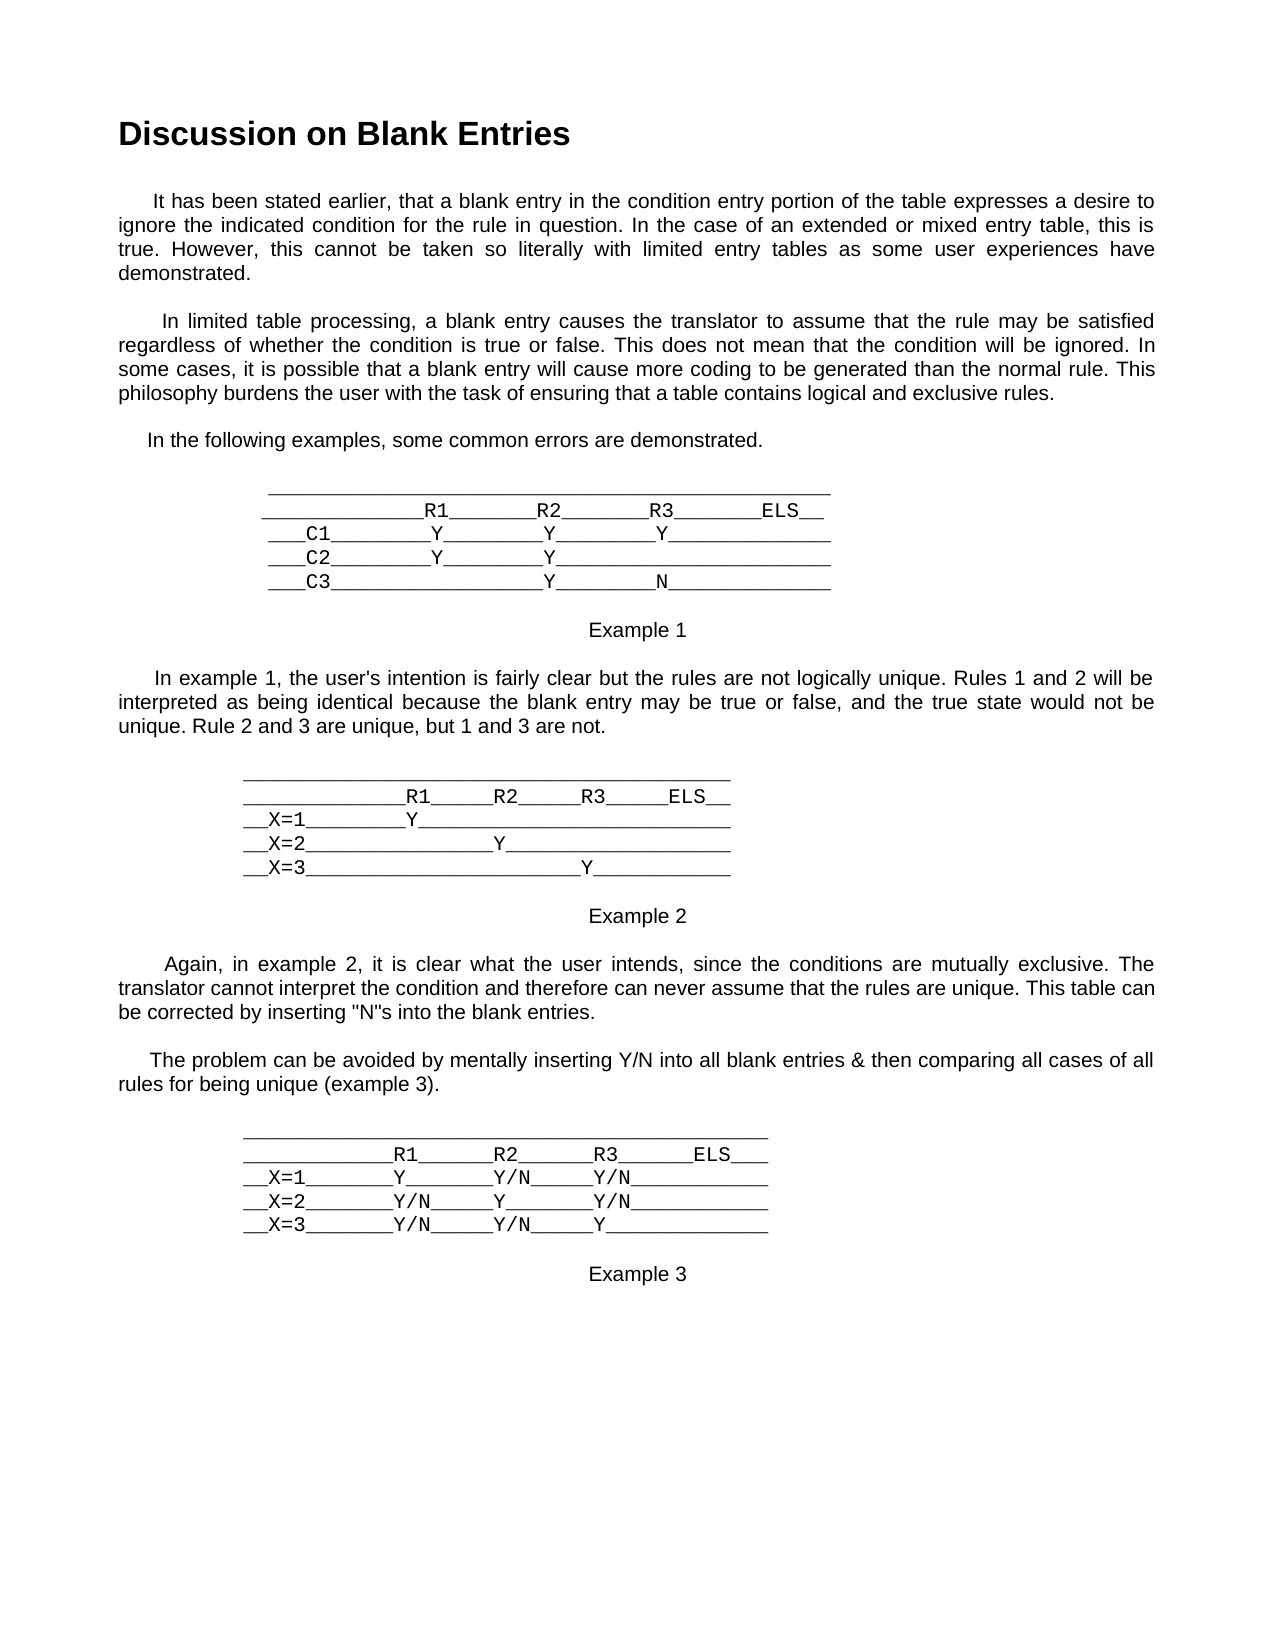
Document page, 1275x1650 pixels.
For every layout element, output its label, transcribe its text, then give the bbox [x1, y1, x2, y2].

text _____________R1_______R2_______R3_______ELS__ [118, 500, 1157, 523]
text __X=1_______Y_______Y/N_____Y/N___________ [118, 1167, 1157, 1191]
text __X=3_______Y/N_____Y/N_____Y_____________ [118, 1214, 1157, 1238]
text _______________________________________ [118, 762, 1157, 786]
text Example 3 [118, 1262, 1157, 1286]
text __X=1________Y_________________________ [118, 809, 1157, 833]
text ___C3_________________Y________N_____________ [118, 571, 1157, 594]
subtitle Discussion on Blank Entries [118, 113, 1157, 152]
text In example 1, the user's intention is fairly clear but the rules are not logically unique. Rules 1 and 2 will be interpreted as being identical because the blank entry may be true or false, and the true state would not be unique. Rule 2 and 3 are unique, but 1 and 3 are not. [118, 666, 1157, 738]
text Example 1 [118, 618, 1157, 642]
text __X=2_______Y/N_____Y_______Y/N___________ [118, 1191, 1157, 1214]
text It has been stated earlier, that a blank entry in the condition entry portion of the table expresses a desire to ignore the indicated condition for the rule in question. In the case of an extended or mixed entry table, this is true. However, this cannot be taken so literally with limited entry tables as some user experiences have demonstrated. [118, 189, 1157, 284]
text Example 2 [118, 904, 1157, 928]
text In the following examples, some common errors are demonstrated. [118, 428, 1157, 452]
text __________________________________________ [118, 1120, 1157, 1143]
text The problem can be avoided by mentally inserting Y/N into all blank entries & then comparing all cases of all rules for being unique (example 3). [118, 1048, 1157, 1096]
text ___C1________Y________Y________Y_____________ [118, 523, 1157, 547]
text In limited table processing, a blank entry causes the translator to assume that the rule may be satisfied regardless of whether the condition is true or false. This does not mean that the condition will be ignored. In some cases, it is possible that a blank entry will cause more coding to be generated than the normal rule. This philosophy burdens the user with the task of ensuring that a table contains logical and exclusive rules. [118, 308, 1157, 404]
text ___C2________Y________Y______________________ [118, 547, 1157, 571]
text __X=2_______________Y__________________ [118, 833, 1157, 857]
text _____________R1_____R2_____R3_____ELS__ [118, 786, 1157, 809]
text __X=3______________________Y___________ [118, 857, 1157, 880]
text Again, in example 2, it is clear what the user intends, since the conditions are mutually exclusive. The translator cannot interpret the condition and therefore can never assume that the rules are unique. This table can be corrected by inserting "N"s into the blank entries. [118, 952, 1157, 1024]
text _____________________________________________ [118, 476, 1157, 500]
text ____________R1______R2______R3______ELS___ [118, 1143, 1157, 1167]
